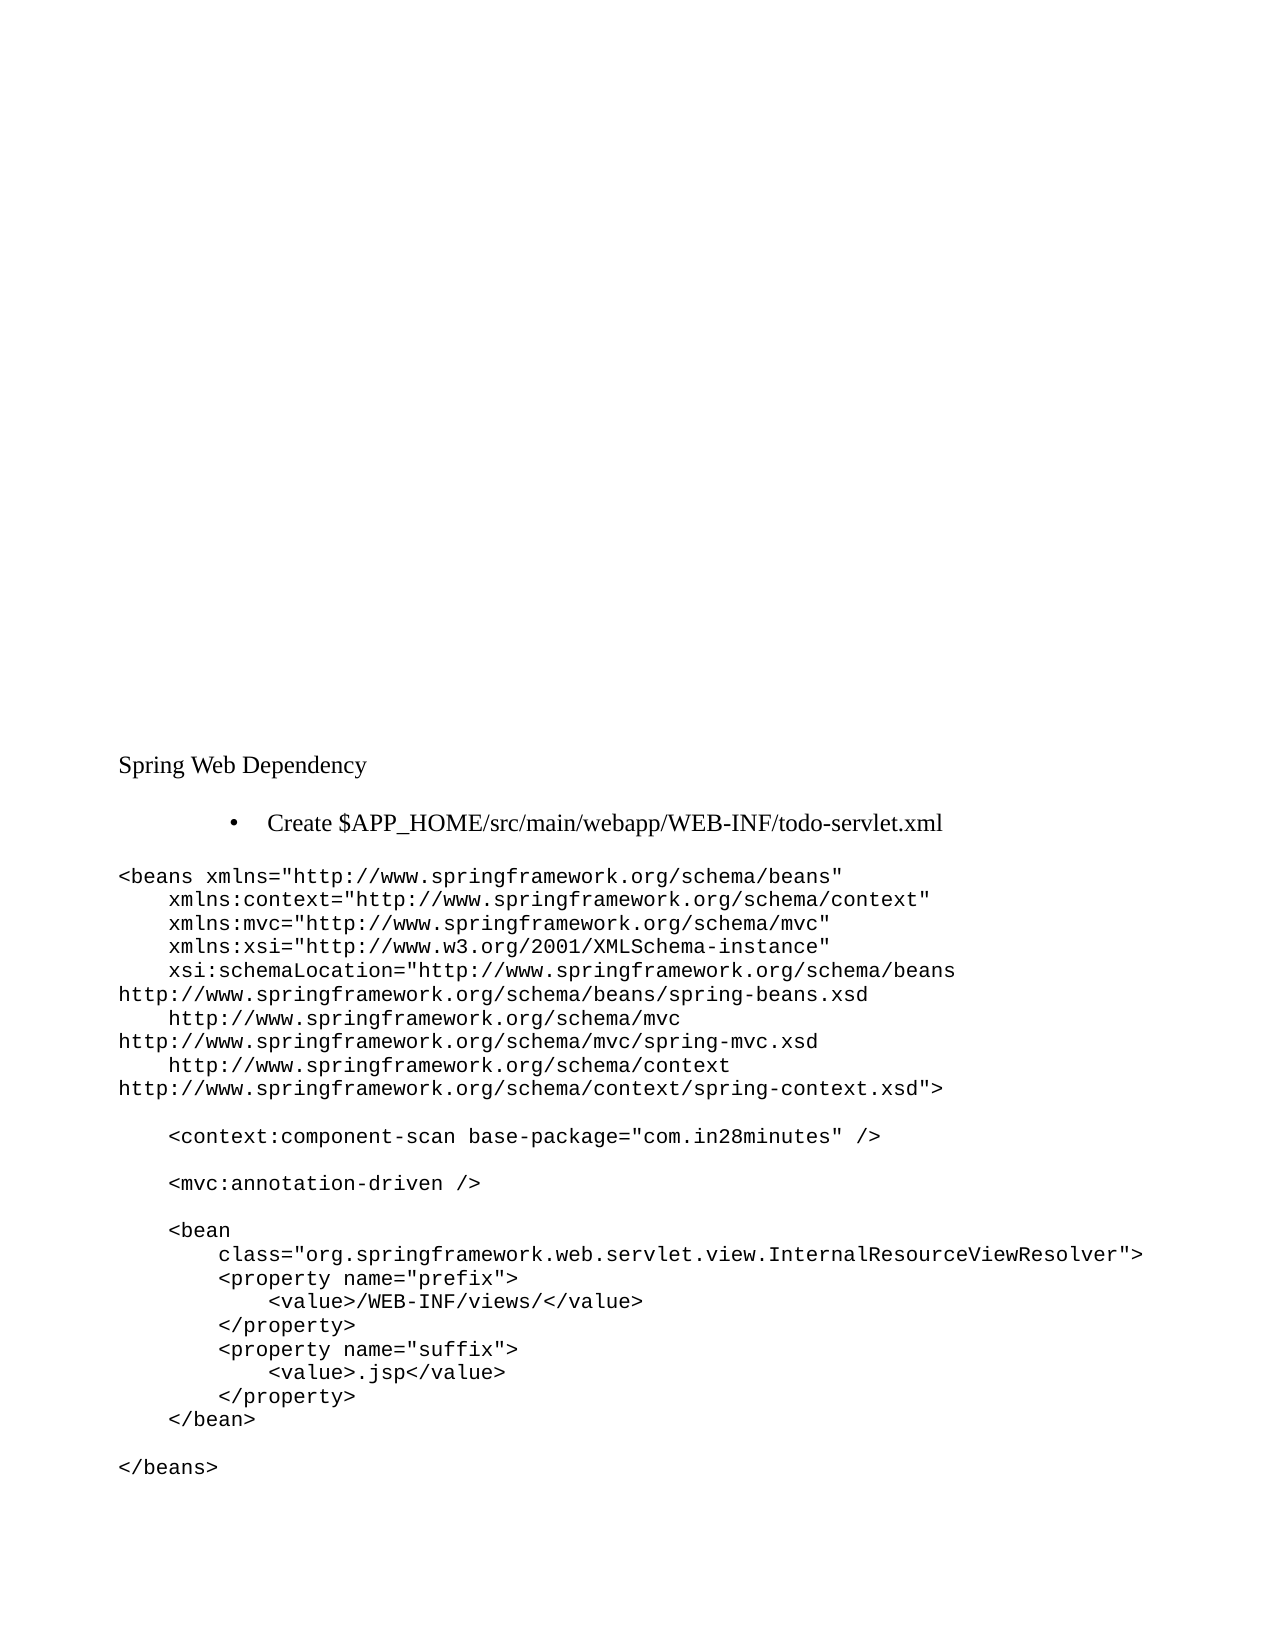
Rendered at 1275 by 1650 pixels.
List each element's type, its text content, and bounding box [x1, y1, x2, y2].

text <property name="suffix"> [118, 1338, 1157, 1362]
text http://www.springframework.org/schema/context http://www.springframework.org/schema/context/spring-context.xsd"> [118, 1055, 1157, 1102]
text </bean> [118, 1409, 1157, 1433]
text <bean [118, 1220, 1157, 1244]
text </property> [118, 1386, 1157, 1409]
text xmlns:xsi="http://www.w3.org/2001/XMLSchema-instance" [118, 937, 1157, 960]
text </beans> [118, 1457, 1157, 1480]
text xsi:schemaLocation="http://www.springframework.org/schema/beans http://www.springframework.org/schema/beans/spring-beans.xsd [118, 960, 1157, 1007]
text http://www.springframework.org/schema/mvc http://www.springframework.org/schema/mvc/spring-mvc.xsd [118, 1007, 1157, 1055]
text xmlns:mvc="http://www.springframework.org/schema/mvc" [118, 913, 1157, 937]
text <value>.jsp</value> [118, 1362, 1157, 1386]
text <mvc:annotation-driven /> [118, 1173, 1157, 1197]
text <value>/WEB-INF/views/</value> [118, 1291, 1157, 1315]
text <context:component-scan base-package="com.in28minutes" /> [118, 1126, 1157, 1149]
list Create $APP_HOME/src/main/webapp/WEB-INF/todo-servlet.xml [229, 808, 1157, 837]
text <beans xmlns="http://www.springframework.org/schema/beans" [118, 866, 1157, 889]
text class="org.springframework.web.servlet.view.InternalResourceViewResolver"> [118, 1244, 1157, 1268]
text </property> [118, 1315, 1157, 1338]
text Spring Web Dependency [118, 751, 1157, 779]
text <property name="prefix"> [118, 1268, 1157, 1291]
text xmlns:context="http://www.springframework.org/schema/context" [118, 889, 1157, 913]
